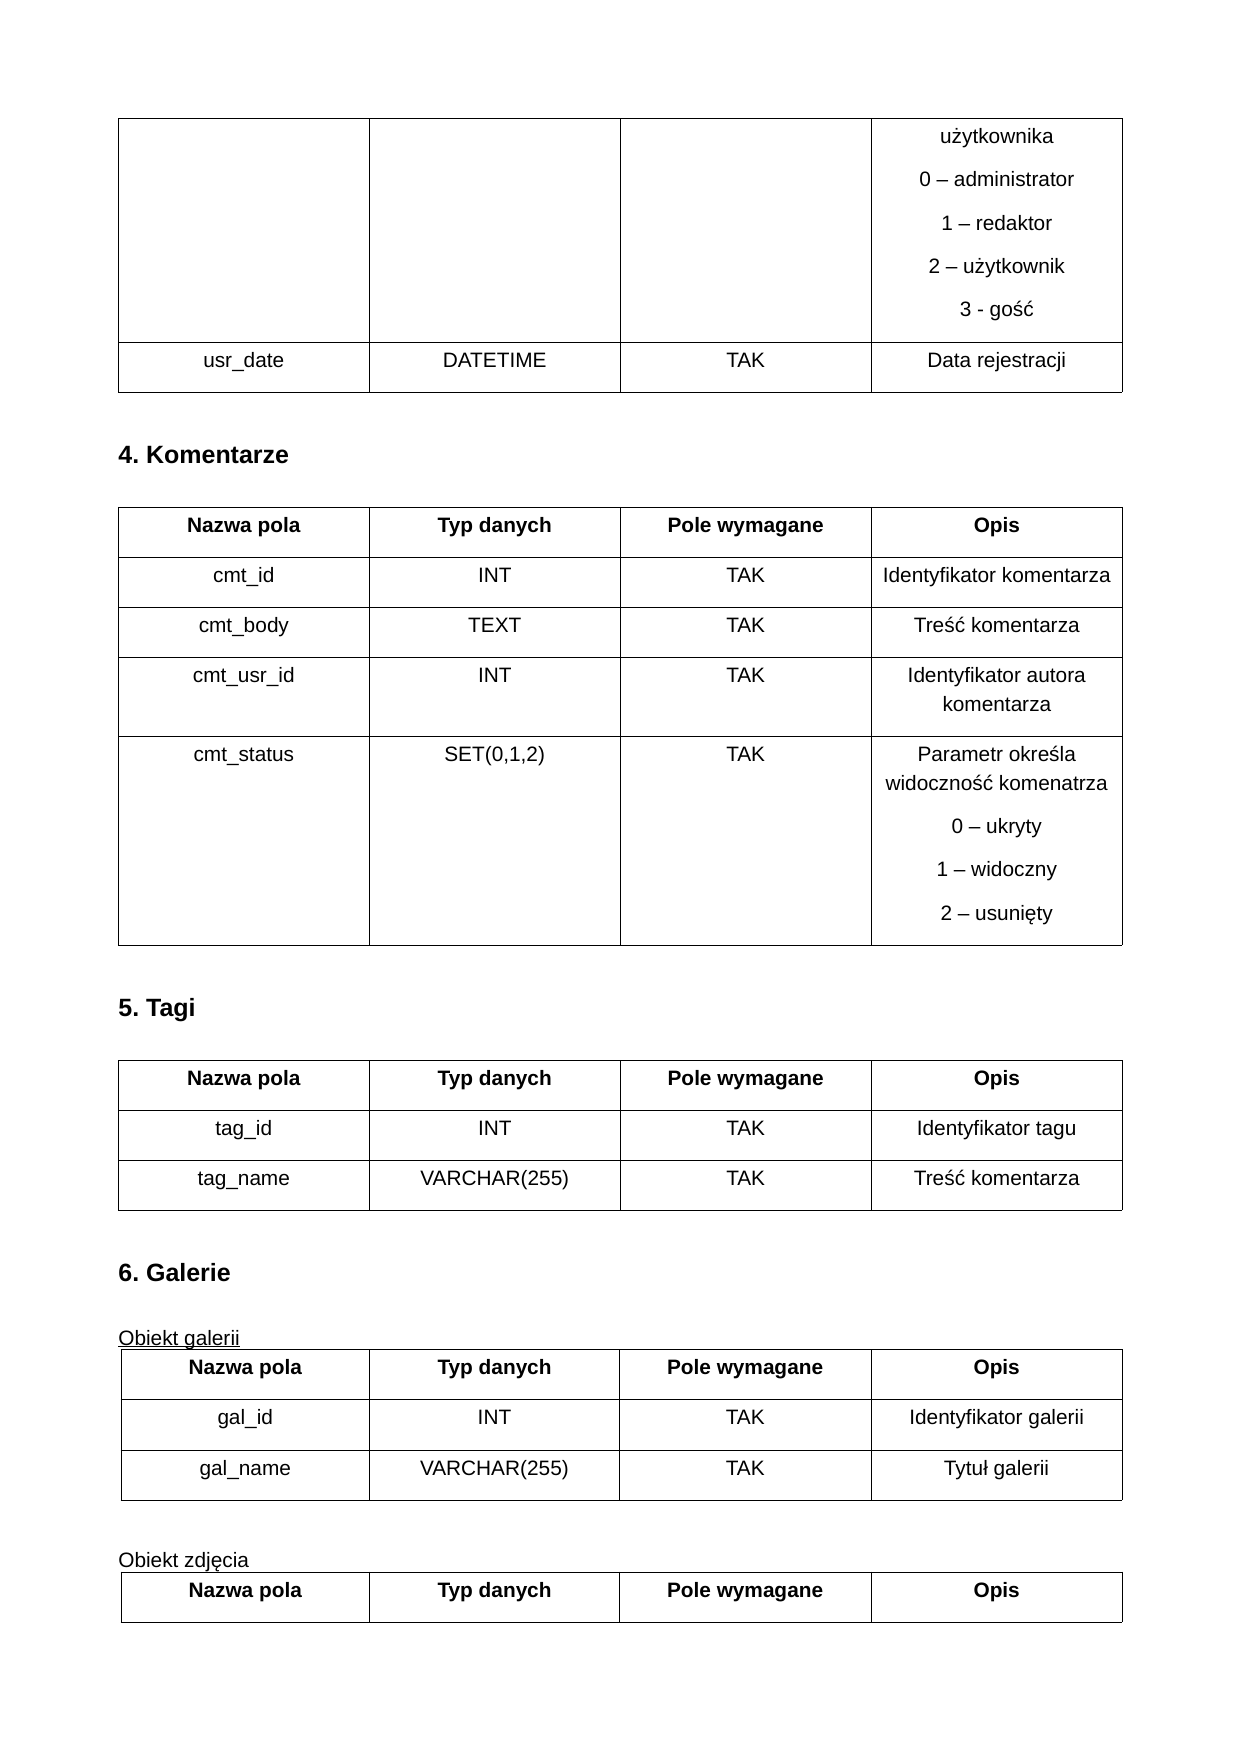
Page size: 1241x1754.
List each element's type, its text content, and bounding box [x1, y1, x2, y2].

table_cell Identyfikator galerii [872, 1400, 1122, 1449]
table_cell tag_name [119, 1161, 369, 1210]
table_header Pole wymagane [620, 1573, 871, 1622]
table_header Nazwa pola [119, 1061, 369, 1110]
text 6. Galerie [118, 1258, 1122, 1287]
table_header Nazwa pola [119, 508, 369, 557]
table_cell Data rejestracji [872, 343, 1122, 392]
table_cell TAK [621, 608, 871, 657]
table_header Typ danych [370, 1573, 619, 1622]
table_cell cmt_usr_id [119, 658, 369, 736]
table_cell cmt_id [119, 558, 369, 607]
table_cell Treść komentarza [872, 1161, 1122, 1210]
text Obiekt zdjęcia [118, 1548, 1122, 1572]
table_cell VARCHAR(255) [370, 1161, 620, 1210]
table_header Pole wymagane [620, 1350, 871, 1399]
table_header Typ danych [370, 1350, 619, 1399]
table_cell SET(0,1,2) [370, 737, 620, 945]
table_header Nazwa pola [122, 1350, 369, 1399]
table_cell INT [370, 1111, 620, 1160]
table_cell gal_name [122, 1451, 369, 1499]
table_cell TAK [620, 1451, 871, 1499]
table_cell [621, 119, 871, 342]
table_cell Identyfikator autora komentarza [872, 658, 1122, 736]
table_header Opis [872, 1350, 1122, 1399]
table_cell TAK [621, 658, 871, 736]
table_cell cmt_status [119, 737, 369, 945]
table_header Typ danych [370, 1061, 620, 1110]
table_header Pole wymagane [621, 508, 871, 557]
table_cell Identyfikator tagu [872, 1111, 1122, 1160]
table_cell Parametr określa widoczność komenatrza 0 – ukryty 1 – widoczny 2 – usunięty [872, 737, 1122, 945]
table_header Typ danych [370, 508, 620, 557]
table_cell [370, 119, 620, 342]
table_header Pole wymagane [621, 1061, 871, 1110]
table_header Opis [872, 1573, 1122, 1622]
text 4. Komentarze [118, 440, 1122, 468]
table_cell VARCHAR(255) [370, 1451, 619, 1499]
table_cell TAK [620, 1400, 871, 1449]
table_cell tag_id [119, 1111, 369, 1160]
table_header Nazwa pola [122, 1573, 369, 1622]
table_cell TAK [621, 343, 871, 392]
table_cell usr_date [119, 343, 369, 392]
table_cell Identyfikator komentarza [872, 558, 1122, 607]
table_cell Tytuł galerii [872, 1451, 1122, 1499]
text 5. Tagi [118, 993, 1122, 1022]
table_cell użytkownika 0 – administrator 1 – redaktor 2 – użytkownik 3 - gość [872, 119, 1122, 342]
table_cell TEXT [370, 608, 620, 657]
table_header Opis [872, 1061, 1122, 1110]
table_cell TAK [621, 1161, 871, 1210]
table_header Opis [872, 508, 1122, 557]
table_cell TAK [621, 1111, 871, 1160]
table_cell cmt_body [119, 608, 369, 657]
table_cell INT [370, 1400, 619, 1449]
table_cell TAK [621, 558, 871, 607]
table_cell gal_id [122, 1400, 369, 1449]
table_cell INT [370, 558, 620, 607]
table_cell TAK [621, 737, 871, 945]
table_cell [119, 119, 369, 342]
table_cell INT [370, 658, 620, 736]
table_cell DATETIME [370, 343, 620, 392]
text Obiekt galerii [118, 1325, 1122, 1349]
table_cell Treść komentarza [872, 608, 1122, 657]
